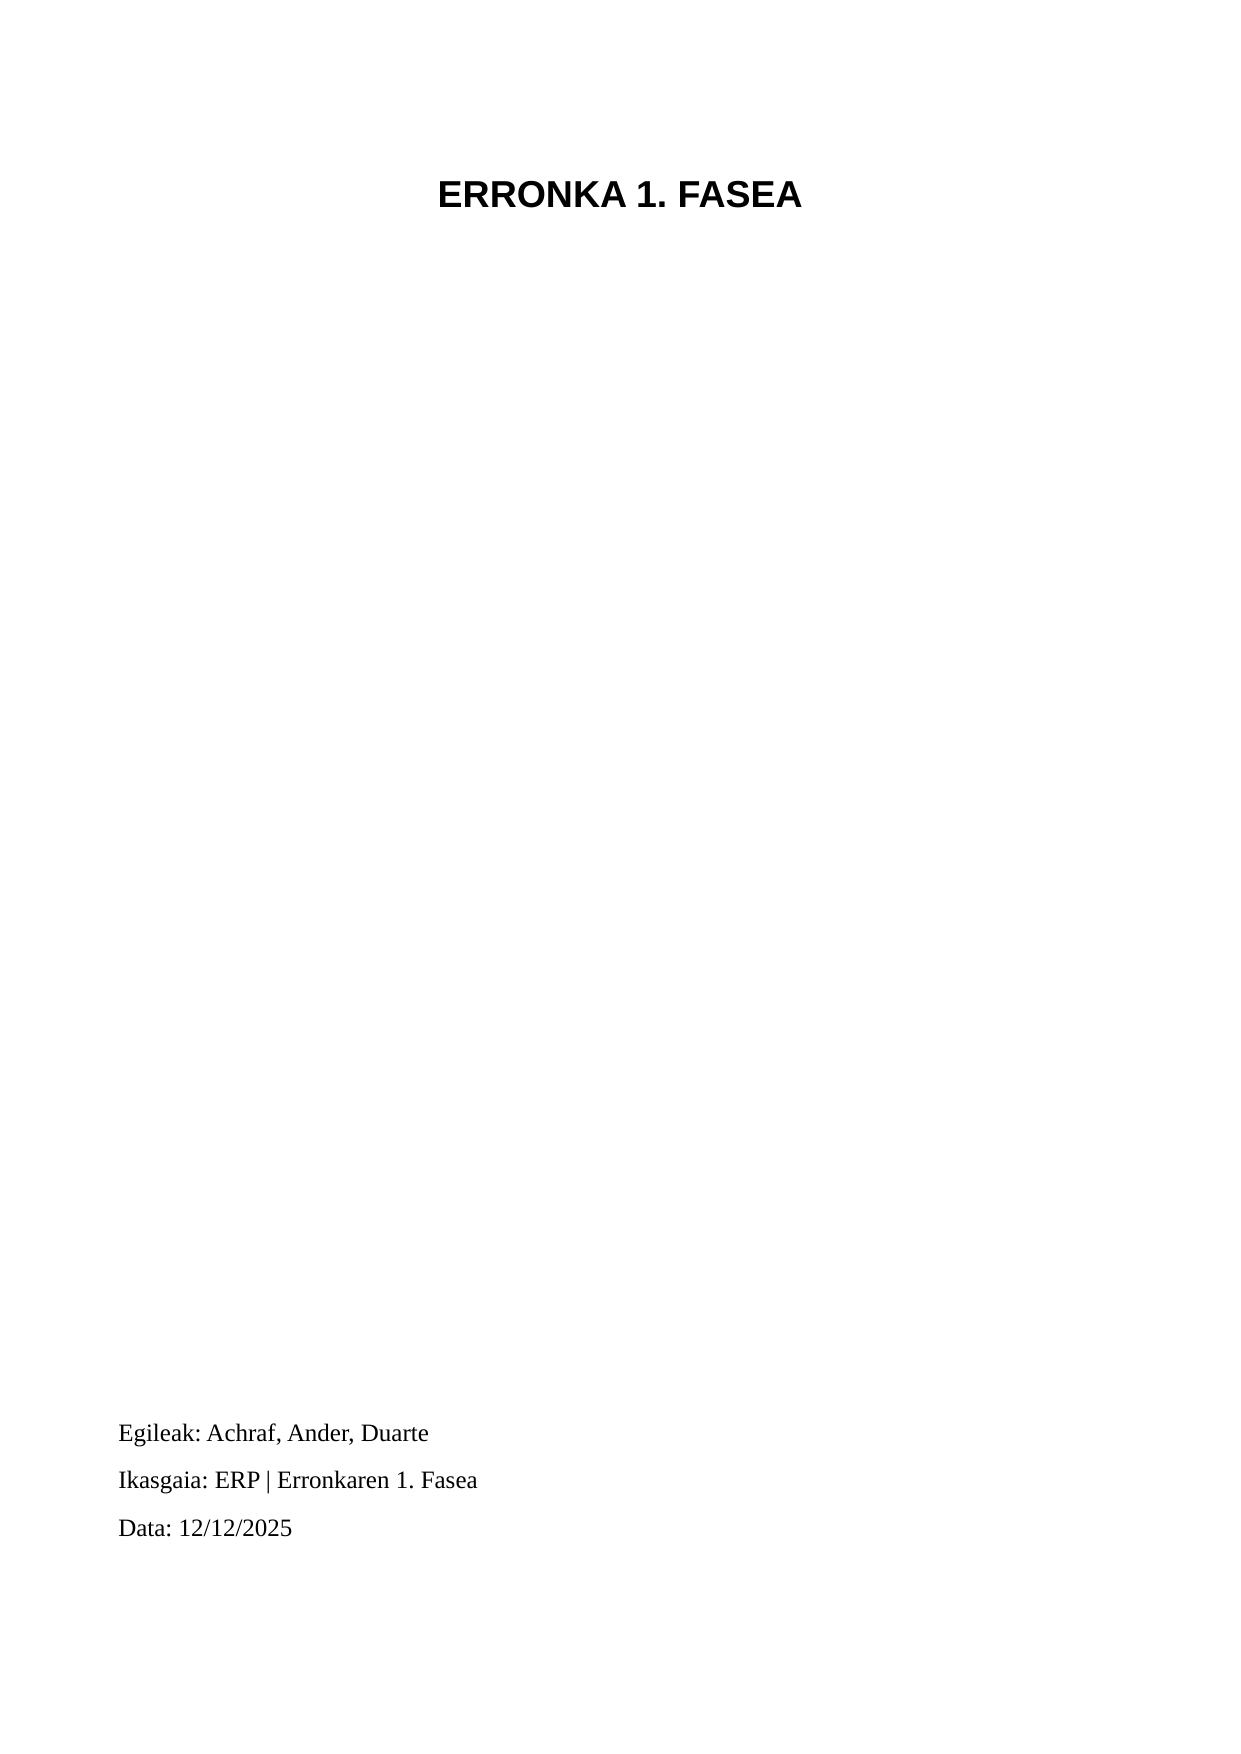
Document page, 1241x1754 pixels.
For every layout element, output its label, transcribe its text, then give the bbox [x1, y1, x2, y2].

text Egileak: Achraf, Ander, Duarte [118, 1418, 1122, 1446]
text Ikasgaia: ERP | Erronkaren 1. Fasea [118, 1465, 1122, 1494]
subtitle ERRONKA 1. FASEA [118, 172, 1122, 215]
text Data: 12/12/2025 [118, 1513, 1122, 1542]
